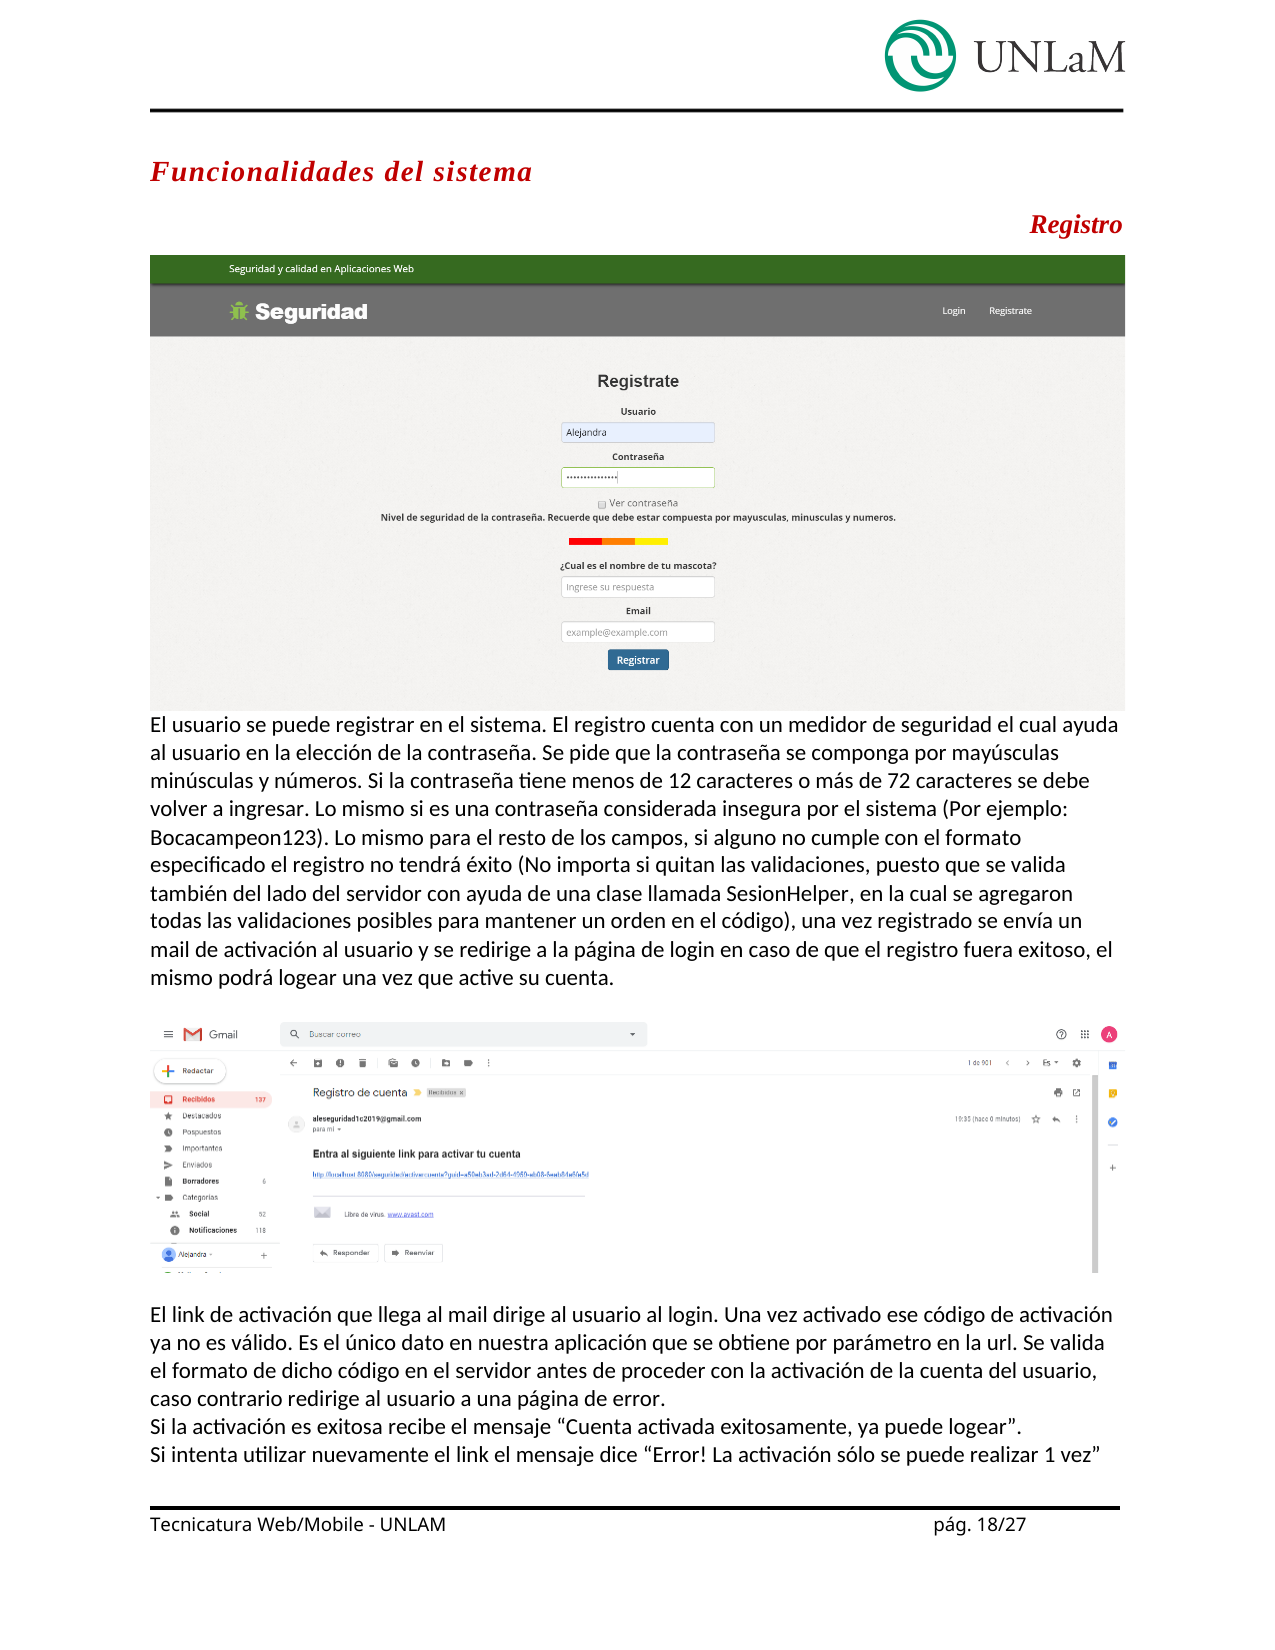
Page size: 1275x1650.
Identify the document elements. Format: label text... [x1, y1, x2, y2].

text Si intenta utilizar nuevamente el link el mensaje dice “Error! La activación sólo se puede realizar 1 vez” [150, 1440, 1125, 1468]
text Si la activación es exitosa recibe el mensaje “Cuenta activada exitosamente, ya puede logear”. [150, 1412, 1125, 1440]
subtitle Funcionalidades del sistema [150, 154, 1125, 188]
text El link de activación que llega al mail dirige al usuario al login. Una vez activado ese código de activación ya no es válido. Es el único dato en nuestra aplicación que se obtiene por parámetro en la url. Se valida el formato de dicho código en el servidor antes de proceder con la activación de la cuenta del usuario, caso contrario redirige al usuario a una página de error. [150, 1300, 1125, 1412]
subtitle Registro [150, 209, 1125, 240]
text El usuario se puede registrar en el sistema. El registro cuenta con un medidor de seguridad el cual ayuda al usuario en la elección de la contraseña. Se pide que la contraseña se componga por mayúsculas minúsculas y números. Si la contraseña tiene menos de 12 caracteres o más de 72 caracteres se debe volver a ingresar. Lo mismo si es una contraseña considerada insegura por el sistema (Por ejemplo: Bocacampeon123). Lo mismo para el resto de los campos, si alguno no cumple con el formato especificado el registro no tendrá éxito (No importa si quitan las validaciones, puesto que se valida también del lado del servidor con ayuda de una clase llamada SesionHelper, en la cual se agregaron todas las validaciones posibles para mantener un orden en el código), una vez registrado se envía un mail de activación al usuario y se redirige a la página de login en caso de que el registro fuera exitoso, el mismo podrá logear una vez que active su cuenta. [150, 711, 1125, 991]
